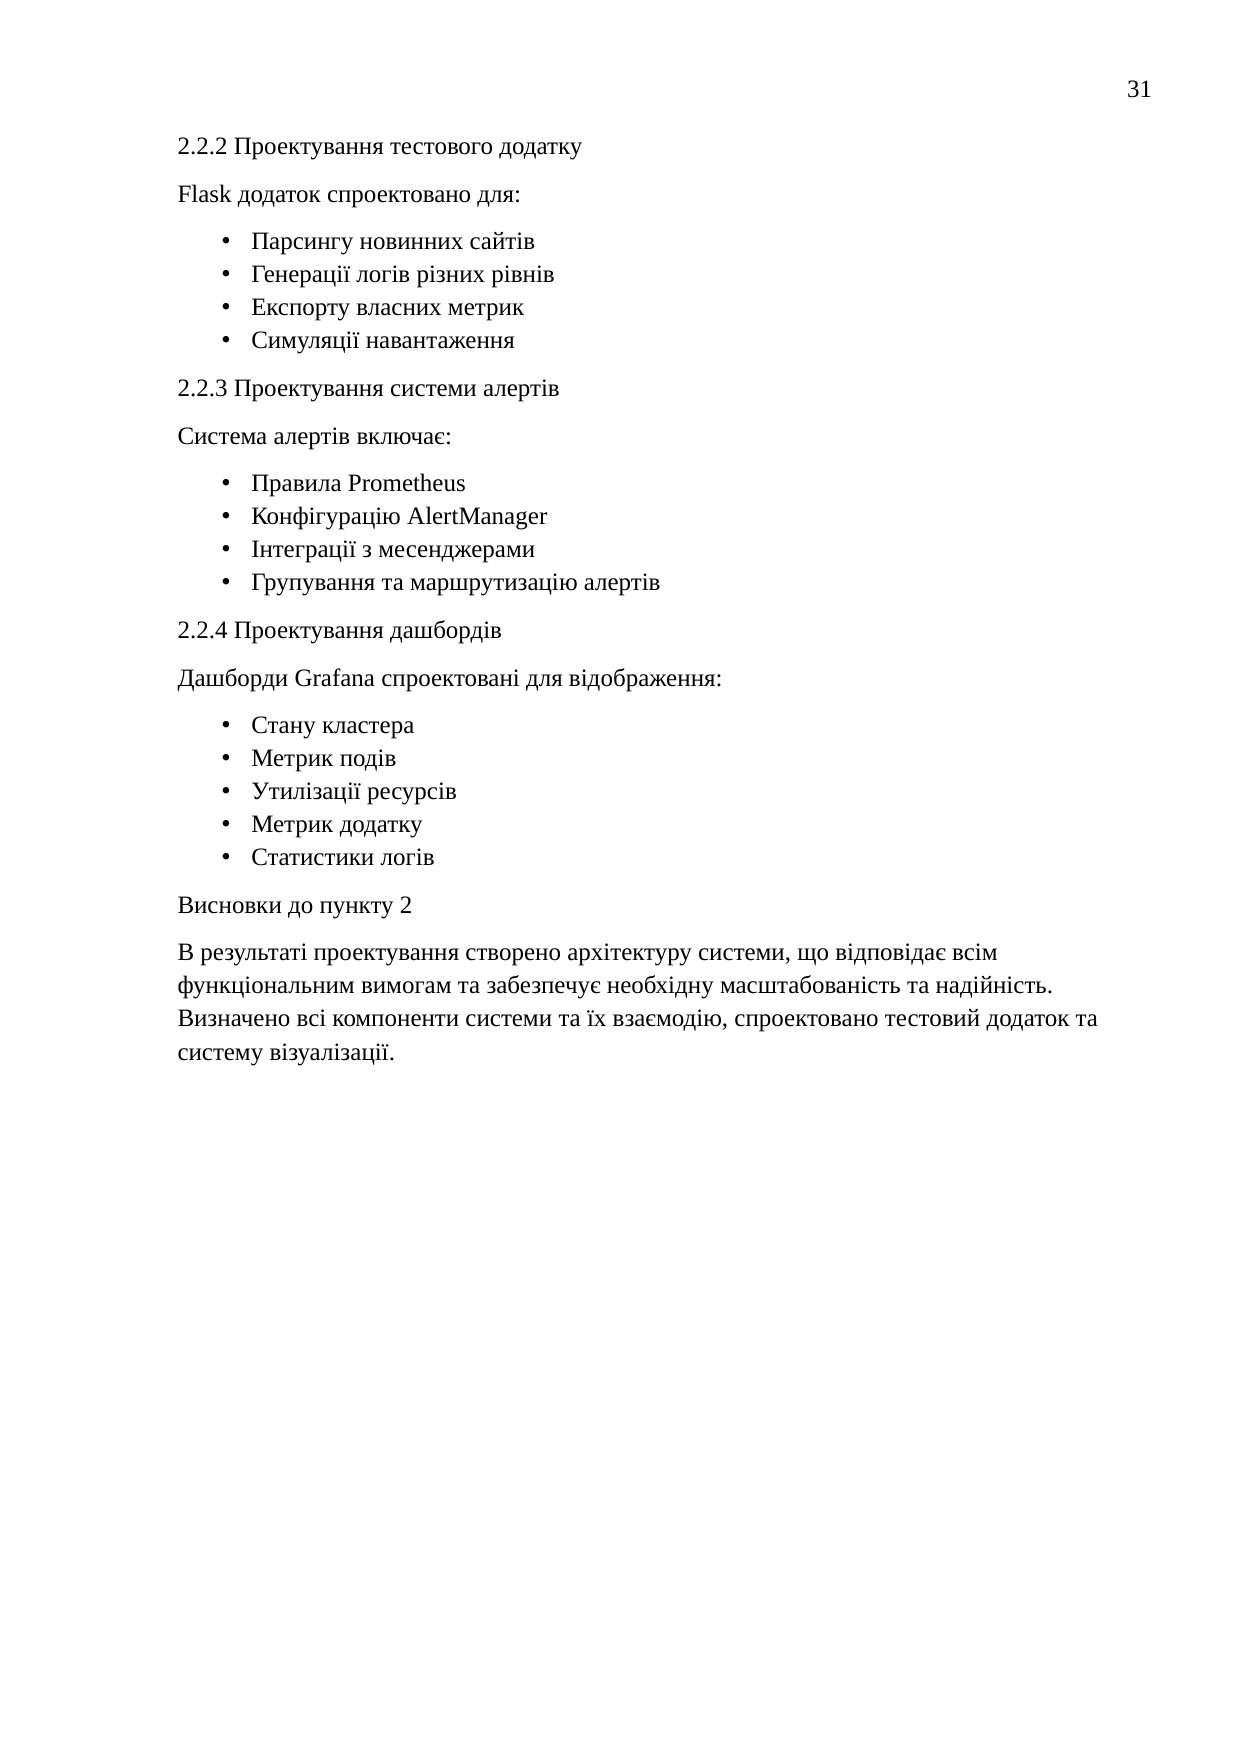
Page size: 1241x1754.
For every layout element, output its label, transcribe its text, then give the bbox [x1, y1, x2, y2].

list Конфігурацію AlertManager [222, 501, 1152, 530]
text Flask додаток спроектовано для: [177, 179, 1152, 208]
list Групування та маршрутизацію алертів [222, 567, 1152, 596]
list Експорту власних метрик [222, 292, 1152, 321]
list Інтеграції з месенджерами [222, 534, 1152, 563]
list Генерації логів різних рівнів [222, 259, 1152, 288]
list Правила Prometheus [222, 468, 1152, 497]
text 2.2.3 Проектування системи алертів [177, 373, 1152, 402]
text 2.2.2 Проектування тестового додатку [177, 131, 1152, 160]
text Дашборди Grafana спроектовані для відображення: [177, 663, 1152, 691]
list Метрик подів [222, 743, 1152, 772]
list Метрик додатку [222, 809, 1152, 838]
list Симуляції навантаження [222, 326, 1152, 354]
list Парсингу новинних сайтів [222, 226, 1152, 255]
text 2.2.4 Проектування дашбордів [177, 615, 1152, 644]
list Стану кластера [222, 710, 1152, 739]
list Статистики логів [222, 842, 1152, 871]
text Система алертів включає: [177, 421, 1152, 449]
list Утилізації ресурсів [222, 776, 1152, 805]
text Висновки до пункту 2 [177, 890, 1152, 919]
text В результаті проектування створено архітектуру системи, що відповідає всім функціональним вимогам та забезпечує необхідну масштабованість та надійність. Визначено всі компоненти системи та їх взаємодію, спроектовано тестовий додаток та систему візуалізації. [177, 937, 1152, 1065]
